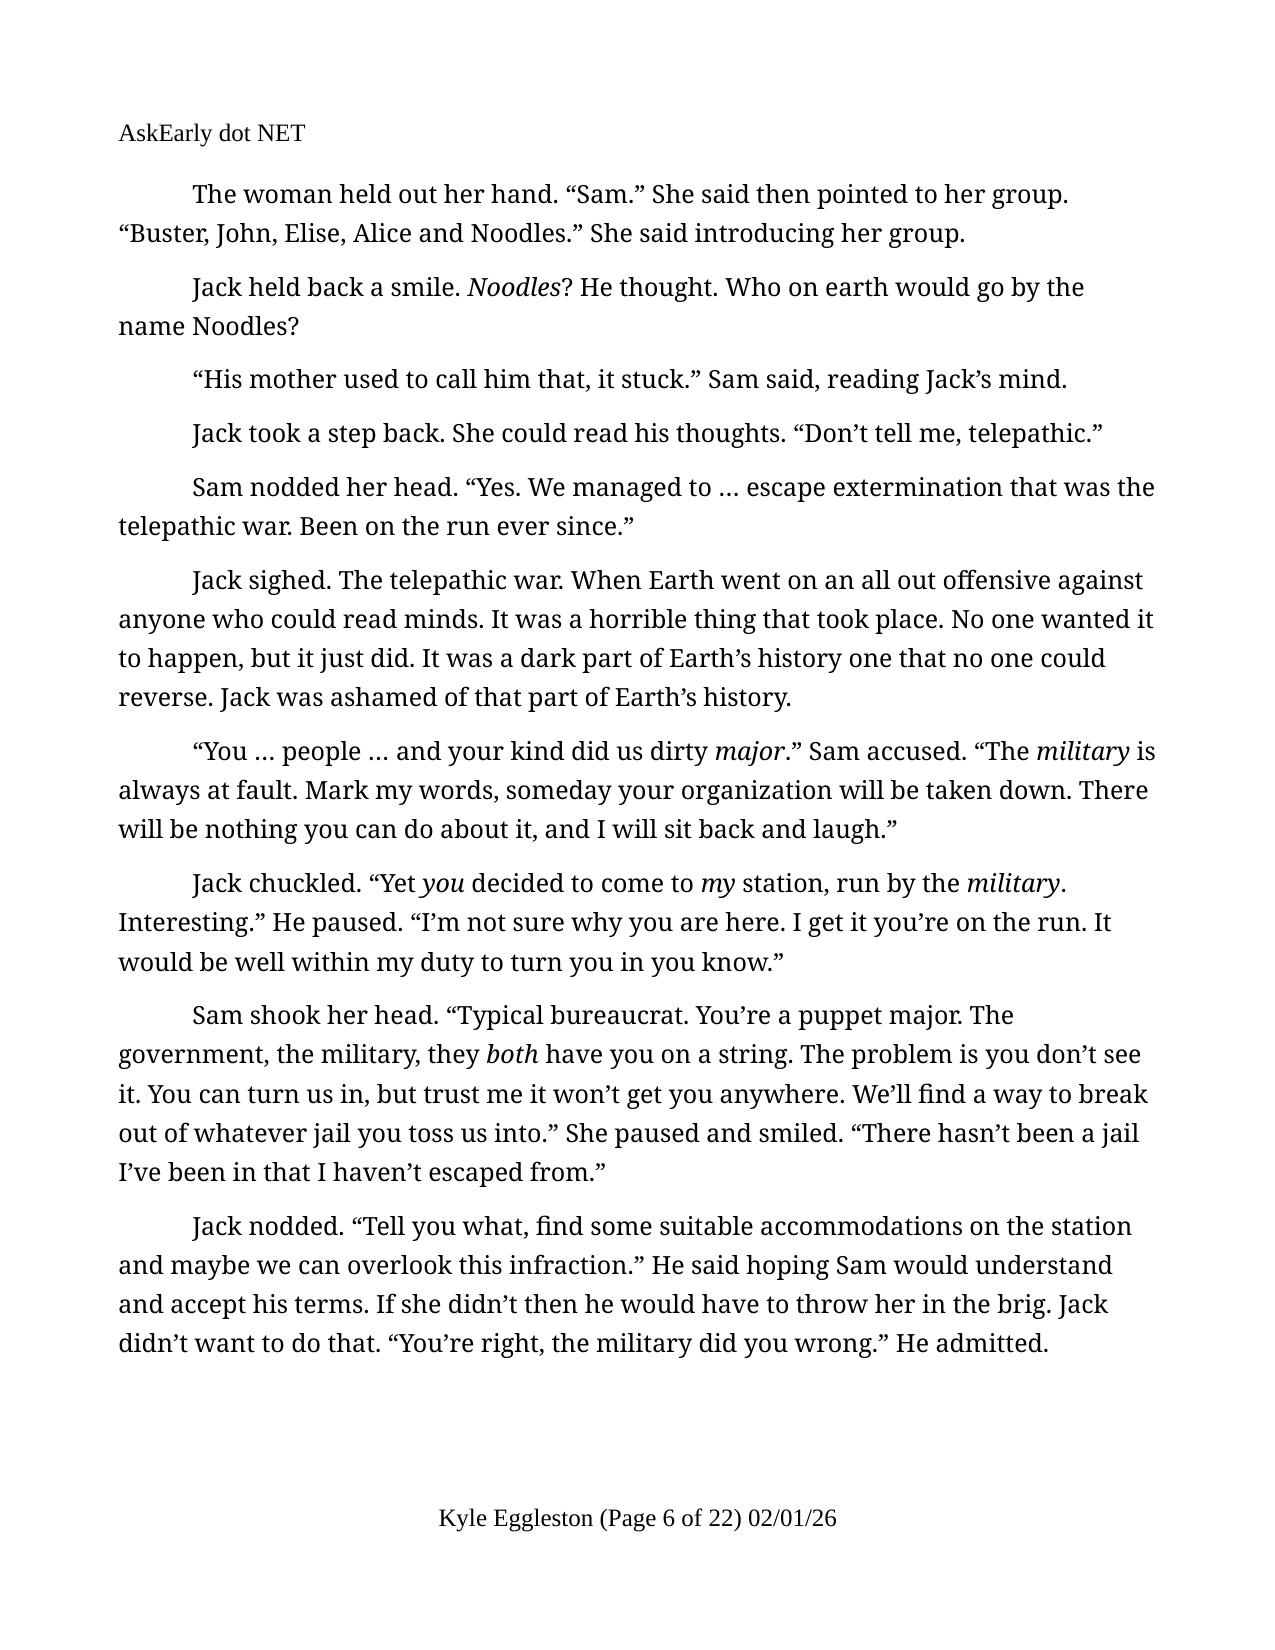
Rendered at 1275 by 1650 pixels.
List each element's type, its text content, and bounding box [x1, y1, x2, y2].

text The woman held out her hand. “Sam.” She said then pointed to her group. “Buster, John, Elise, Alice and Noodles.” She said introducing her group. [118, 176, 1157, 249]
text Jack nodded. “Tell you what, find some suitable accommodations on the station and maybe we can overlook this infraction.” He said hoping Sam would understand and accept his terms. If she didn’t then he would have to throw her in the brig. Jack didn’t want to do that. “You’re right, the military did you wrong.” He admitted. [118, 1208, 1157, 1360]
text Jack chuckled. “Yet you decided to come to my station, run by the military. Interesting.” He paused. “I’m not sure why you are here. I get it you’re on the run. It would be well within my duty to turn you in you know.” [118, 866, 1157, 978]
text Sam nodded her head. “Yes. We managed to … escape extermination that was the telepathic war. Been on the run ever since.” [118, 470, 1157, 543]
text “His mother used to call him that, it stuck.” Sam said, reading Jack’s mind. [118, 362, 1157, 396]
text “You … people … and your kind did us dirty major.” Sam accused. “The military is always at fault. Mark my words, someday your organization will be taken down. There will be nothing you can do about it, and I will sit back and laugh.” [118, 734, 1157, 846]
text Jack sighed. The telepathic war. When Earth went on an all out offensive against anyone who could read minds. It was a horrible thing that took place. No one wanted it to happen, but it just did. It was a dark part of Earth’s history one that no one could reverse. Jack was ashamed of that part of Earth’s history. [118, 563, 1157, 714]
text Sam shook her head. “Typical bureaucrat. You’re a puppet major. The government, the military, they both have you on a string. The problem is you don’t see it. You can turn us in, but trust me it won’t get you anywhere. We’ll find a way to break out of whatever jail you toss us into.” She paused and smiled. “There hasn’t been a jail I’ve been in that I haven’t escaped from.” [118, 998, 1157, 1189]
text Jack held back a smile. Noodles? He thought. Who on earth would go by the name Noodles? [118, 269, 1157, 342]
text Jack took a step back. She could read his thoughts. “Don’t tell me, telepathic.” [118, 416, 1157, 450]
